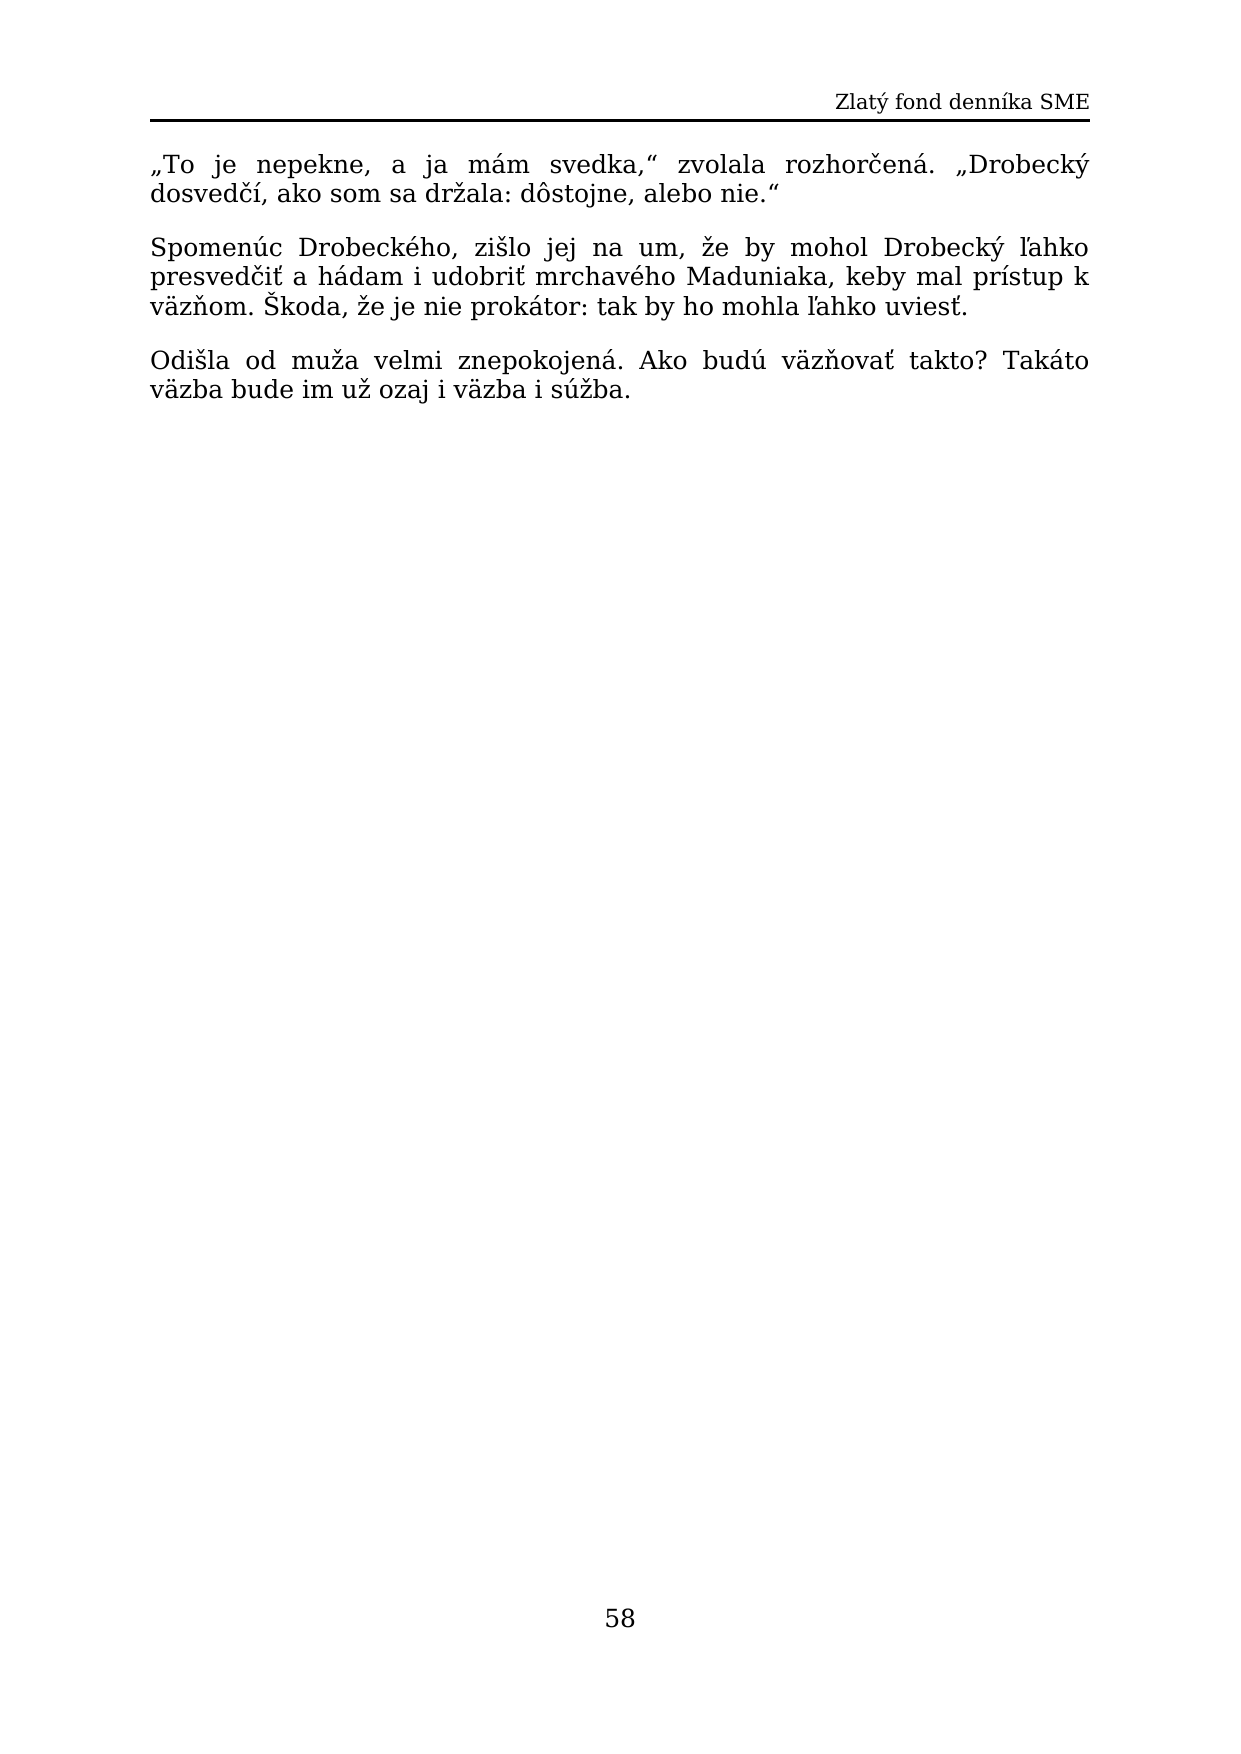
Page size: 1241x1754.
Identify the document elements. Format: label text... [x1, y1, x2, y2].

text „To je nepekne, a ja mám svedka,“ zvolala rozhorčená. „Drobecký dosvedčí, ako som sa držala: dôstojne, alebo nie.“ [150, 150, 1090, 208]
text Odišla od muža velmi znepokojená. Ako budú väzňovať takto? Takáto väzba bude im už ozaj i väzba i súžba. [150, 346, 1090, 404]
text Spomenúc Drobeckého, zišlo jej na um, že by mohol Drobecký ľahko presvedčiť a hádam i udobriť mrchavého Maduniaka, keby mal prístup k väzňom. Škoda, že je nie prokátor: tak by ho mohla ľahko uviesť. [150, 233, 1090, 321]
